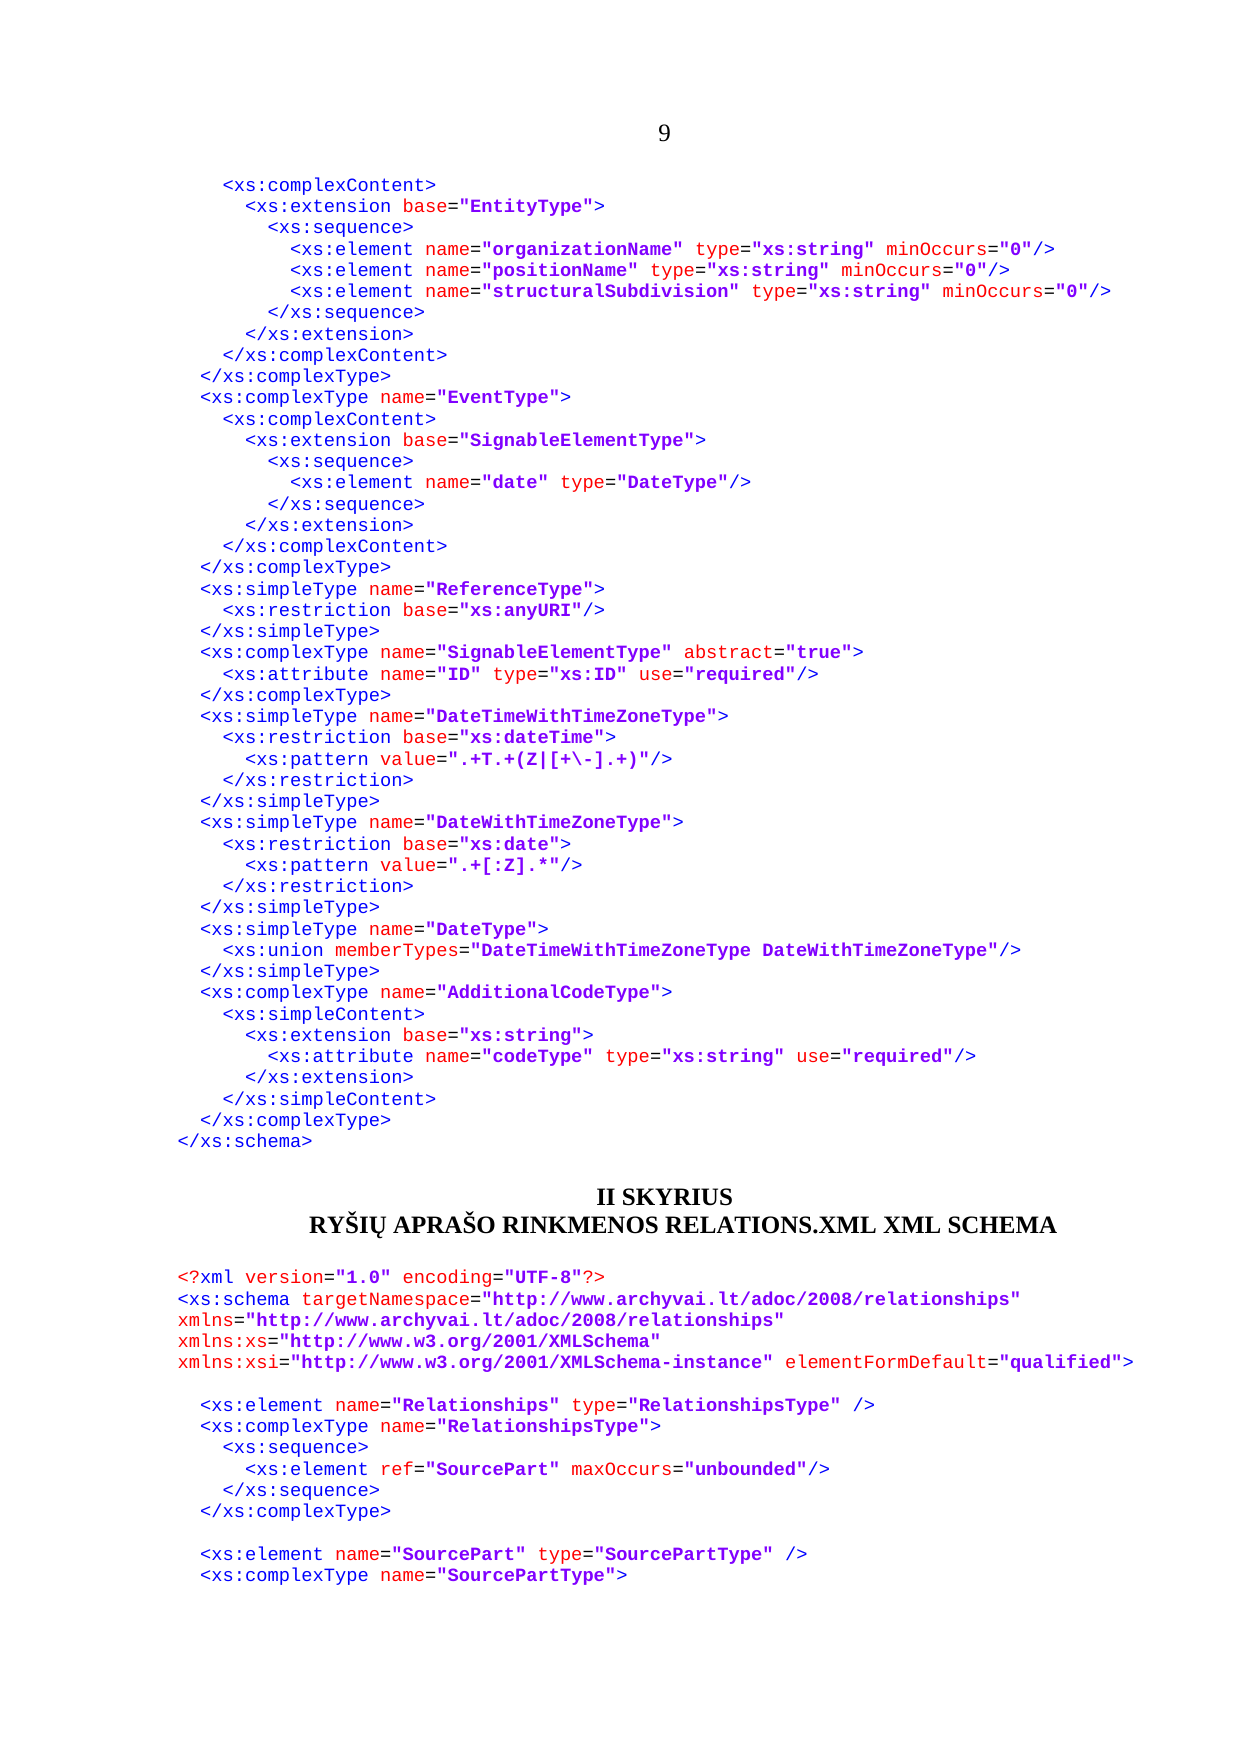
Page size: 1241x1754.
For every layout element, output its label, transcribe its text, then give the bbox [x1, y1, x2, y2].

text <xs:union memberTypes="DateTimeWithTimeZoneType DateWithTimeZoneType"/> [177, 941, 1152, 962]
text <xs:sequence> [177, 1438, 1152, 1459]
text </xs:simpleContent> [177, 1089, 1152, 1111]
text <xs:element name="SourcePart" type="SourcePartType" /> [177, 1544, 1152, 1566]
text II SKYRIUS [177, 1182, 1152, 1211]
text </xs:schema> [177, 1132, 1152, 1153]
text </xs:simpleType> [177, 792, 1152, 813]
text <xs:restriction base="xs:dateTime"> [177, 728, 1152, 749]
text <xs:simpleType name="DateWithTimeZoneType"> [177, 813, 1152, 834]
text <xs:complexType name="AdditionalCodeType"> [177, 983, 1152, 1004]
text <xs:element name="Relationships" type="RelationshipsType" /> [177, 1396, 1152, 1417]
text </xs:extension> [177, 516, 1152, 537]
text </xs:extension> [177, 1068, 1152, 1089]
text </xs:complexType> [177, 1502, 1152, 1523]
text </xs:extension> [177, 324, 1152, 346]
text </xs:complexType> [177, 1111, 1152, 1132]
text <xs:simpleType name="DateType"> [177, 919, 1152, 941]
text <xs:schema targetNamespace="http://www.archyvai.lt/adoc/2008/relationships" xmlns="http://www.archyvai.lt/adoc/2008/relationships" xmlns:xs="http://www.w3.org/2001/XMLSchema" xmlns:xsi="http://www.w3.org/2001/XMLSchema-instance" elementFormDefault="qualified"> [177, 1289, 1152, 1374]
text </xs:complexContent> [177, 346, 1152, 367]
text <xs:attribute name="ID" type="xs:ID" use="required"/> [177, 664, 1152, 686]
text RYŠIŲ APRAŠO RINKMENOS RELATIONS.XML XML SCHEMA [215, 1211, 1152, 1239]
text <xs:pattern value=".+[:Z].*"/> [177, 856, 1152, 877]
text <xs:simpleType name="DateTimeWithTimeZoneType"> [177, 707, 1152, 728]
text </xs:restriction> [177, 771, 1152, 792]
text <xs:sequence> [177, 452, 1152, 473]
text </xs:complexContent> [177, 537, 1152, 558]
text <xs:complexType name="SignableElementType" abstract="true"> [177, 643, 1152, 664]
text </xs:sequence> [177, 1481, 1152, 1502]
text <xs:extension base="xs:string"> [177, 1026, 1152, 1047]
text <xs:attribute name="codeType" type="xs:string" use="required"/> [177, 1047, 1152, 1068]
text <xs:pattern value=".+T.+(Z|[+\-].+)"/> [177, 749, 1152, 771]
text <xs:extension base="EntityType"> [177, 197, 1152, 218]
text <xs:complexContent> [177, 409, 1152, 431]
text </xs:simpleType> [177, 898, 1152, 919]
text <xs:element name="positionName" type="xs:string" minOccurs="0"/> [177, 261, 1152, 282]
text <xs:simpleType name="ReferenceType"> [177, 579, 1152, 601]
text </xs:simpleType> [177, 962, 1152, 983]
text <xs:sequence> [177, 218, 1152, 239]
text </xs:restriction> [177, 877, 1152, 898]
text </xs:simpleType> [177, 622, 1152, 643]
text <?xml version="1.0" encoding="UTF-8"?> [177, 1268, 1152, 1289]
text <xs:complexType name="RelationshipsType"> [177, 1417, 1152, 1438]
text <xs:complexType name="EventType"> [177, 388, 1152, 409]
text </xs:complexType> [177, 686, 1152, 707]
text <xs:element name="date" type="DateType"/> [177, 473, 1152, 494]
text <xs:element ref="SourcePart" maxOccurs="unbounded"/> [177, 1459, 1152, 1481]
text <xs:extension base="SignableElementType"> [177, 431, 1152, 452]
text <xs:restriction base="xs:anyURI"/> [177, 601, 1152, 622]
text <xs:element name="organizationName" type="xs:string" minOccurs="0"/> [177, 239, 1152, 261]
text </xs:sequence> [177, 494, 1152, 516]
text </xs:complexType> [177, 367, 1152, 388]
text <xs:restriction base="xs:date"> [177, 834, 1152, 856]
text </xs:sequence> [177, 303, 1152, 324]
text <xs:simpleContent> [177, 1004, 1152, 1026]
text <xs:complexType name="SourcePartType"> [177, 1566, 1152, 1587]
text <xs:element name="structuralSubdivision" type="xs:string" minOccurs="0"/> [177, 282, 1152, 303]
text </xs:complexType> [177, 558, 1152, 579]
text <xs:complexContent> [177, 176, 1152, 197]
